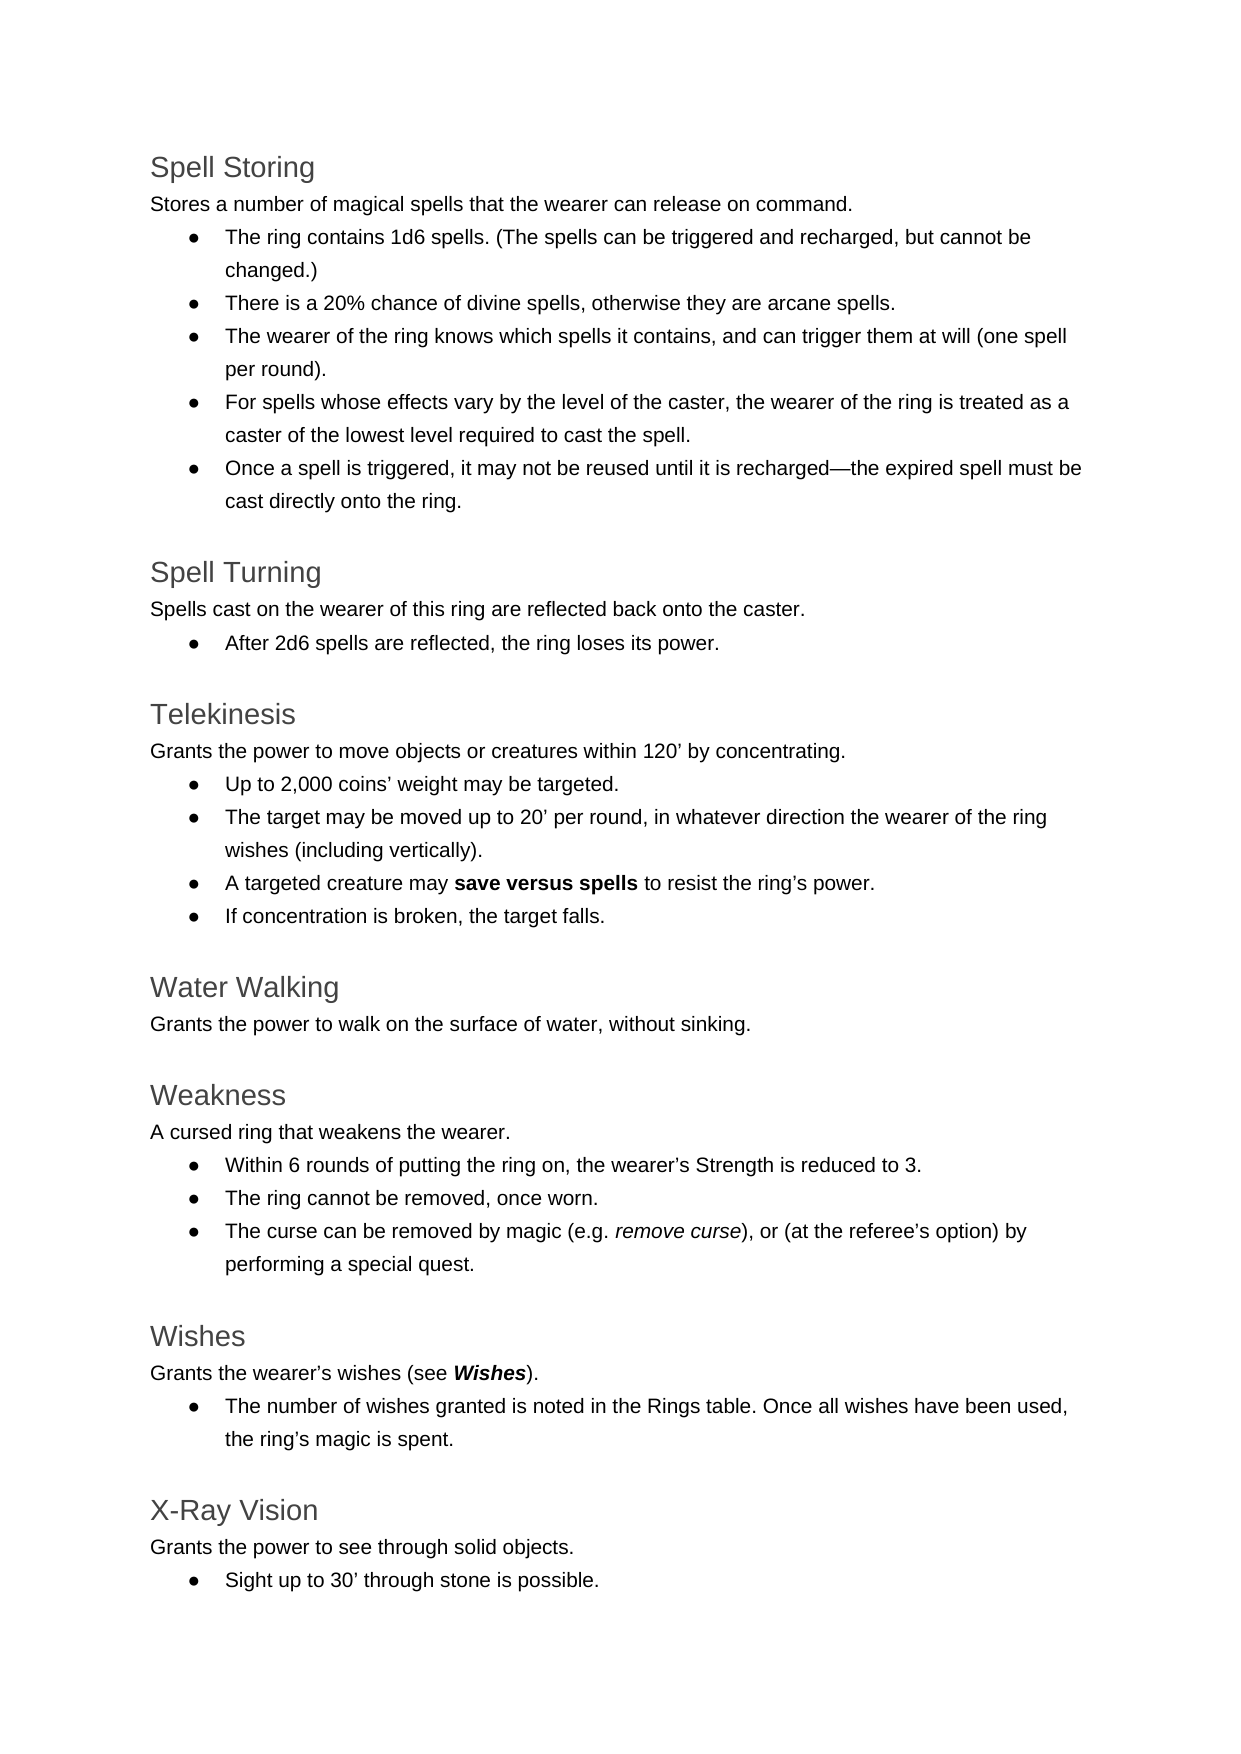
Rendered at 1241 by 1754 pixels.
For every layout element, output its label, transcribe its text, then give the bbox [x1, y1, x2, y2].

list The ring contains 1d6 spells. (The spells can be triggered and recharged, but cannot be changed.) [187, 225, 1090, 282]
subtitle Spell Turning [150, 555, 1090, 589]
text Grants the power to move objects or creatures within 120’ by concentrating. [150, 738, 1090, 762]
subtitle X-Ray Vision [150, 1493, 1090, 1526]
text A cursed ring that weakens the wearer. [150, 1120, 1090, 1144]
list The curse can be removed by magic (e.g. remove curse), or (at the referee’s option) by performing a special quest. [187, 1219, 1090, 1276]
list The number of wishes granted is noted in the Rings table. Once all wishes have been used, the ring’s magic is spent. [187, 1393, 1090, 1450]
text Spells cast on the wearer of this ring are reflected back onto the caster. [150, 597, 1090, 621]
subtitle Wishes [150, 1318, 1090, 1352]
list If concentration is broken, the target falls. [187, 904, 1090, 928]
list Up to 2,000 coins’ weight may be targeted. [187, 772, 1090, 796]
list For spells whose effects vary by the level of the caster, the wearer of the ring is treated as a caster of the lowest level required to cast the spell. [187, 390, 1090, 447]
subtitle Telekinesis [150, 697, 1090, 730]
list The ring cannot be removed, once worn. [187, 1186, 1090, 1210]
subtitle Weakness [150, 1078, 1090, 1112]
list There is a 20% chance of divine spells, otherwise they are arcane spells. [187, 291, 1090, 315]
list The wearer of the ring knows which spells it contains, and can trigger them at will (one spell per round). [187, 324, 1090, 381]
list Once a spell is triggered, it may not be reused until it is recharged—the expired spell must be cast directly onto the ring. [187, 456, 1090, 513]
list The target may be moved up to 20’ per round, in whatever direction the wearer of the ring wishes (including vertically). [187, 804, 1090, 862]
list Within 6 rounds of putting the ring on, the wearer’s Strength is reduced to 3. [187, 1153, 1090, 1177]
list Sight up to 30’ through stone is possible. [187, 1568, 1090, 1592]
text Grants the power to walk on the surface of water, without sinking. [150, 1012, 1090, 1036]
list A targeted creature may save versus spells to resist the ring’s power. [187, 871, 1090, 894]
text Grants the wearer’s wishes (see Wishes). [150, 1360, 1090, 1384]
text Grants the power to see through solid objects. [150, 1535, 1090, 1559]
text Stores a number of magical spells that the wearer can release on command. [150, 192, 1090, 216]
list After 2d6 spells are reflected, the ring loses its power. [187, 630, 1090, 654]
subtitle Spell Storing [150, 150, 1090, 183]
subtitle Water Walking [150, 970, 1090, 1003]
